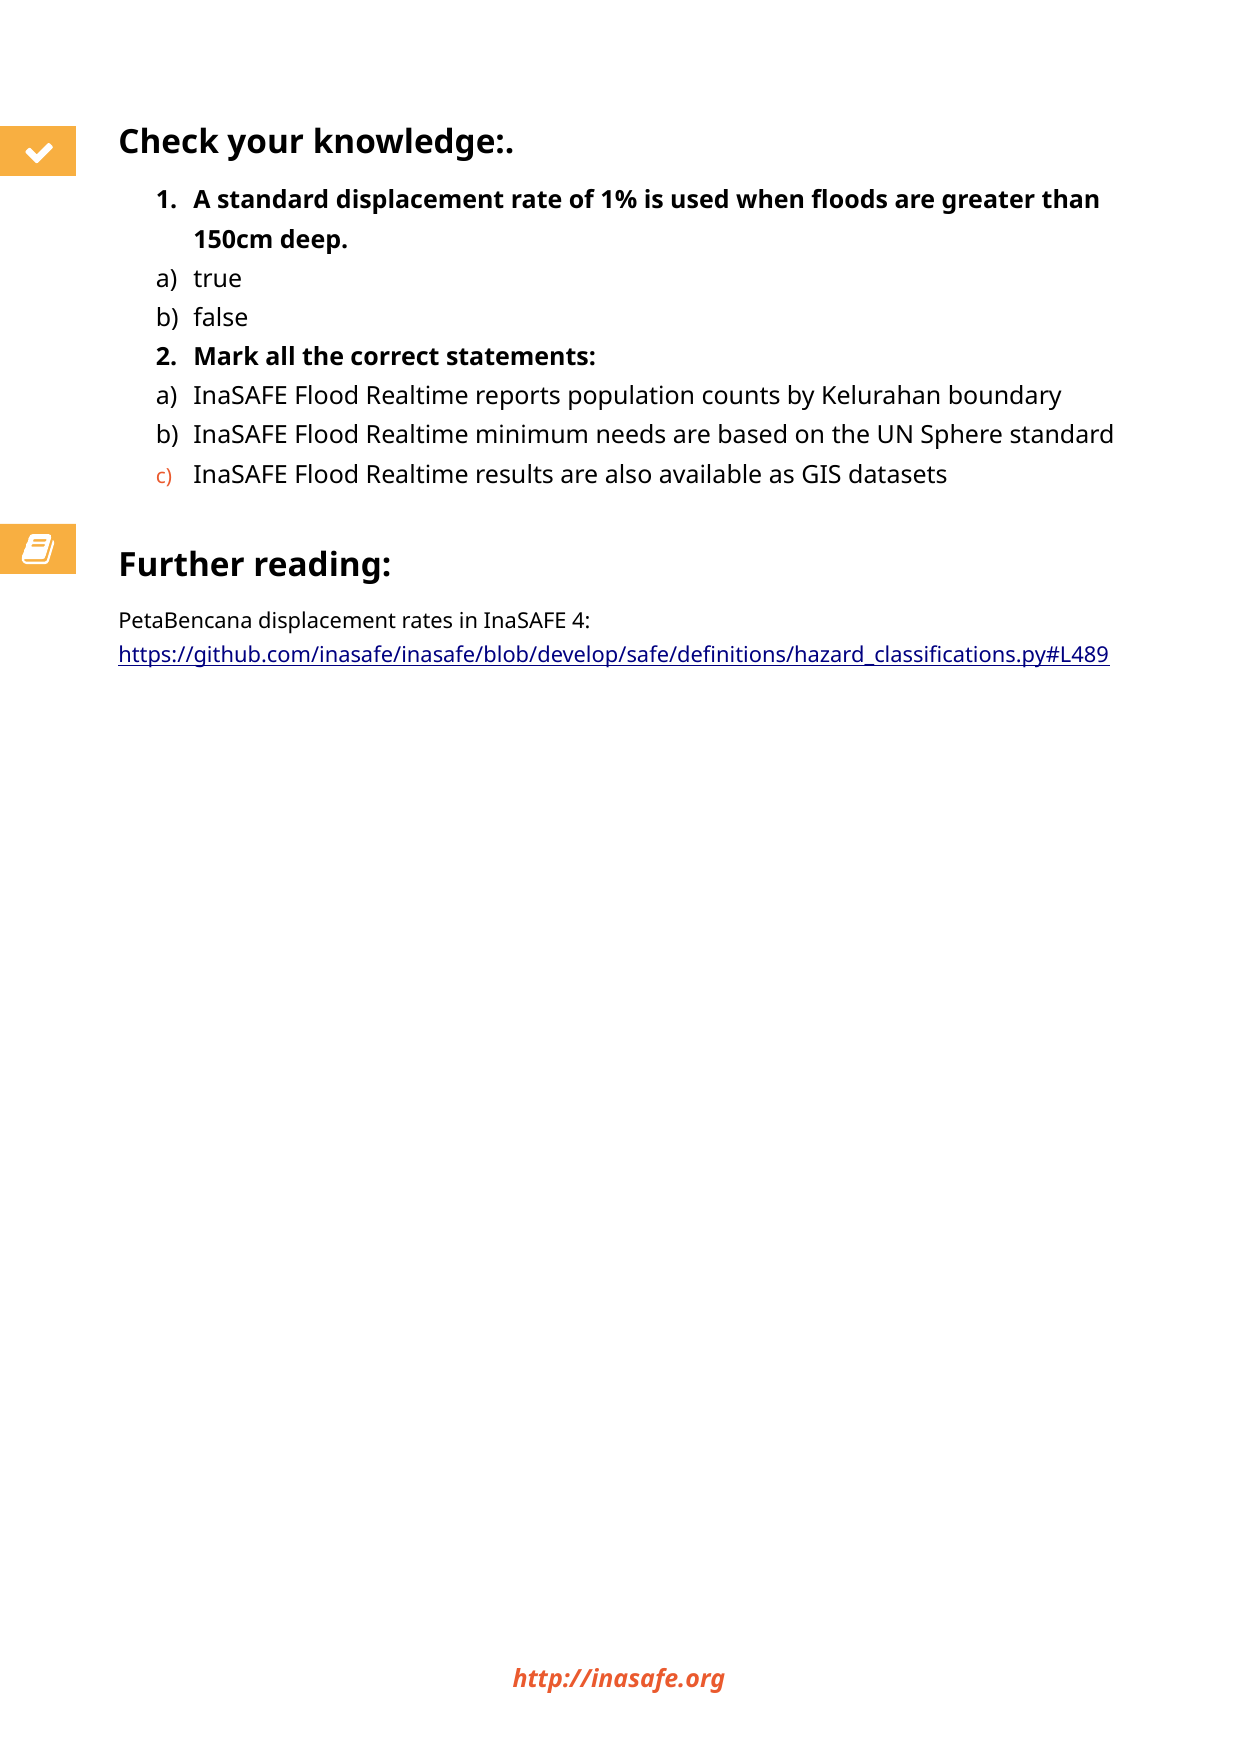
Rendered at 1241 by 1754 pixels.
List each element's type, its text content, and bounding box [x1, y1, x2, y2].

list true [156, 260, 1122, 294]
list false [156, 299, 1122, 334]
subtitle Check your knowledge:. [118, 118, 1122, 163]
list A standard displacement rate of 1% is used when floods are greater than 150cm deep. [156, 182, 1122, 255]
list Mark all the correct statements: [156, 339, 1122, 373]
list InaSAFE Flood Realtime results are also available as GIS datasets [156, 456, 1122, 490]
list InaSAFE Flood Realtime minimum needs are based on the UN Sphere standard [156, 417, 1122, 451]
subtitle Further reading: [118, 541, 1122, 587]
text PetaBencana displacement rates in InaSAFE 4: https://github.com/inasafe/inasafe/blob/develop/safe/definitions/hazard_classifications.py#L489 [118, 605, 1122, 669]
list InaSAFE Flood Realtime reports population counts by Kelurahan boundary [156, 378, 1122, 412]
